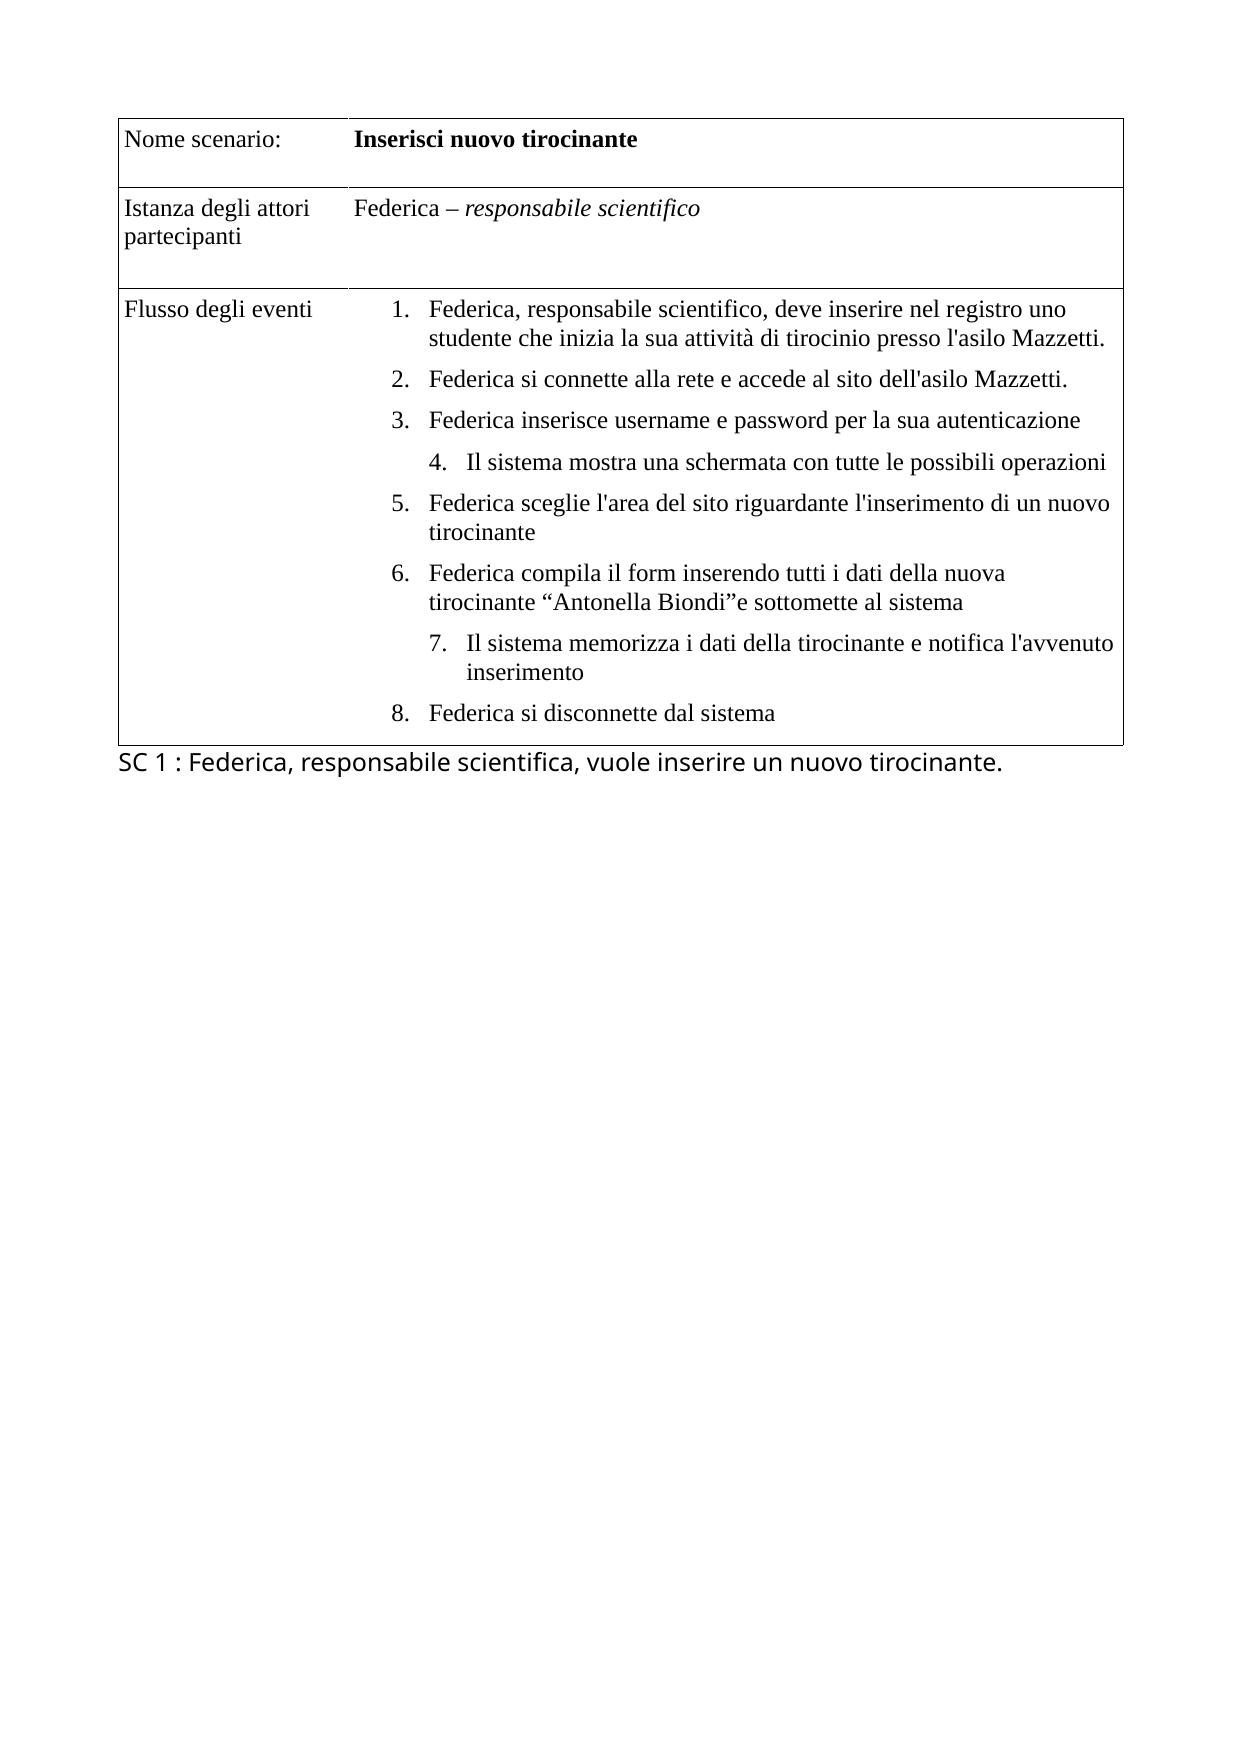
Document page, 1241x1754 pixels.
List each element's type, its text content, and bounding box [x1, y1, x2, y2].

table_cell Federica, responsabile scientifico, deve inserire nel registro uno studente che inizia la sua attività di tirocinio presso l'asilo Mazzetti. Federica si connette alla rete e accede al sito dell'asilo Mazzetti. Federica inserisce username e password per la sua autenticazione Il sistema mostra una schermata con tutte le possibili operazioni Federica sceglie l'area del sito riguardante l'inserimento di un nuovo tirocinante Federica compila il form inserendo tutti i dati della nuova tirocinante “Antonella Biondi”e sottomette al sistema Il sistema memorizza i dati della tirocinante e notifica l'avvenuto inserimento Federica si disconnette dal sistema [349, 289, 1123, 745]
table_cell Federica – responsabile scientifico [349, 188, 1123, 288]
text SC 1 : Federica, responsabile scientifica, vuole inserire un nuovo tirocinante. [118, 746, 1122, 779]
table_header Inserisci nuovo tirocinante [349, 119, 1123, 187]
table_cell Flusso degli eventi [119, 289, 348, 745]
table_cell Istanza degli attori partecipanti [119, 188, 348, 288]
table_header Nome scenario: [119, 119, 348, 187]
